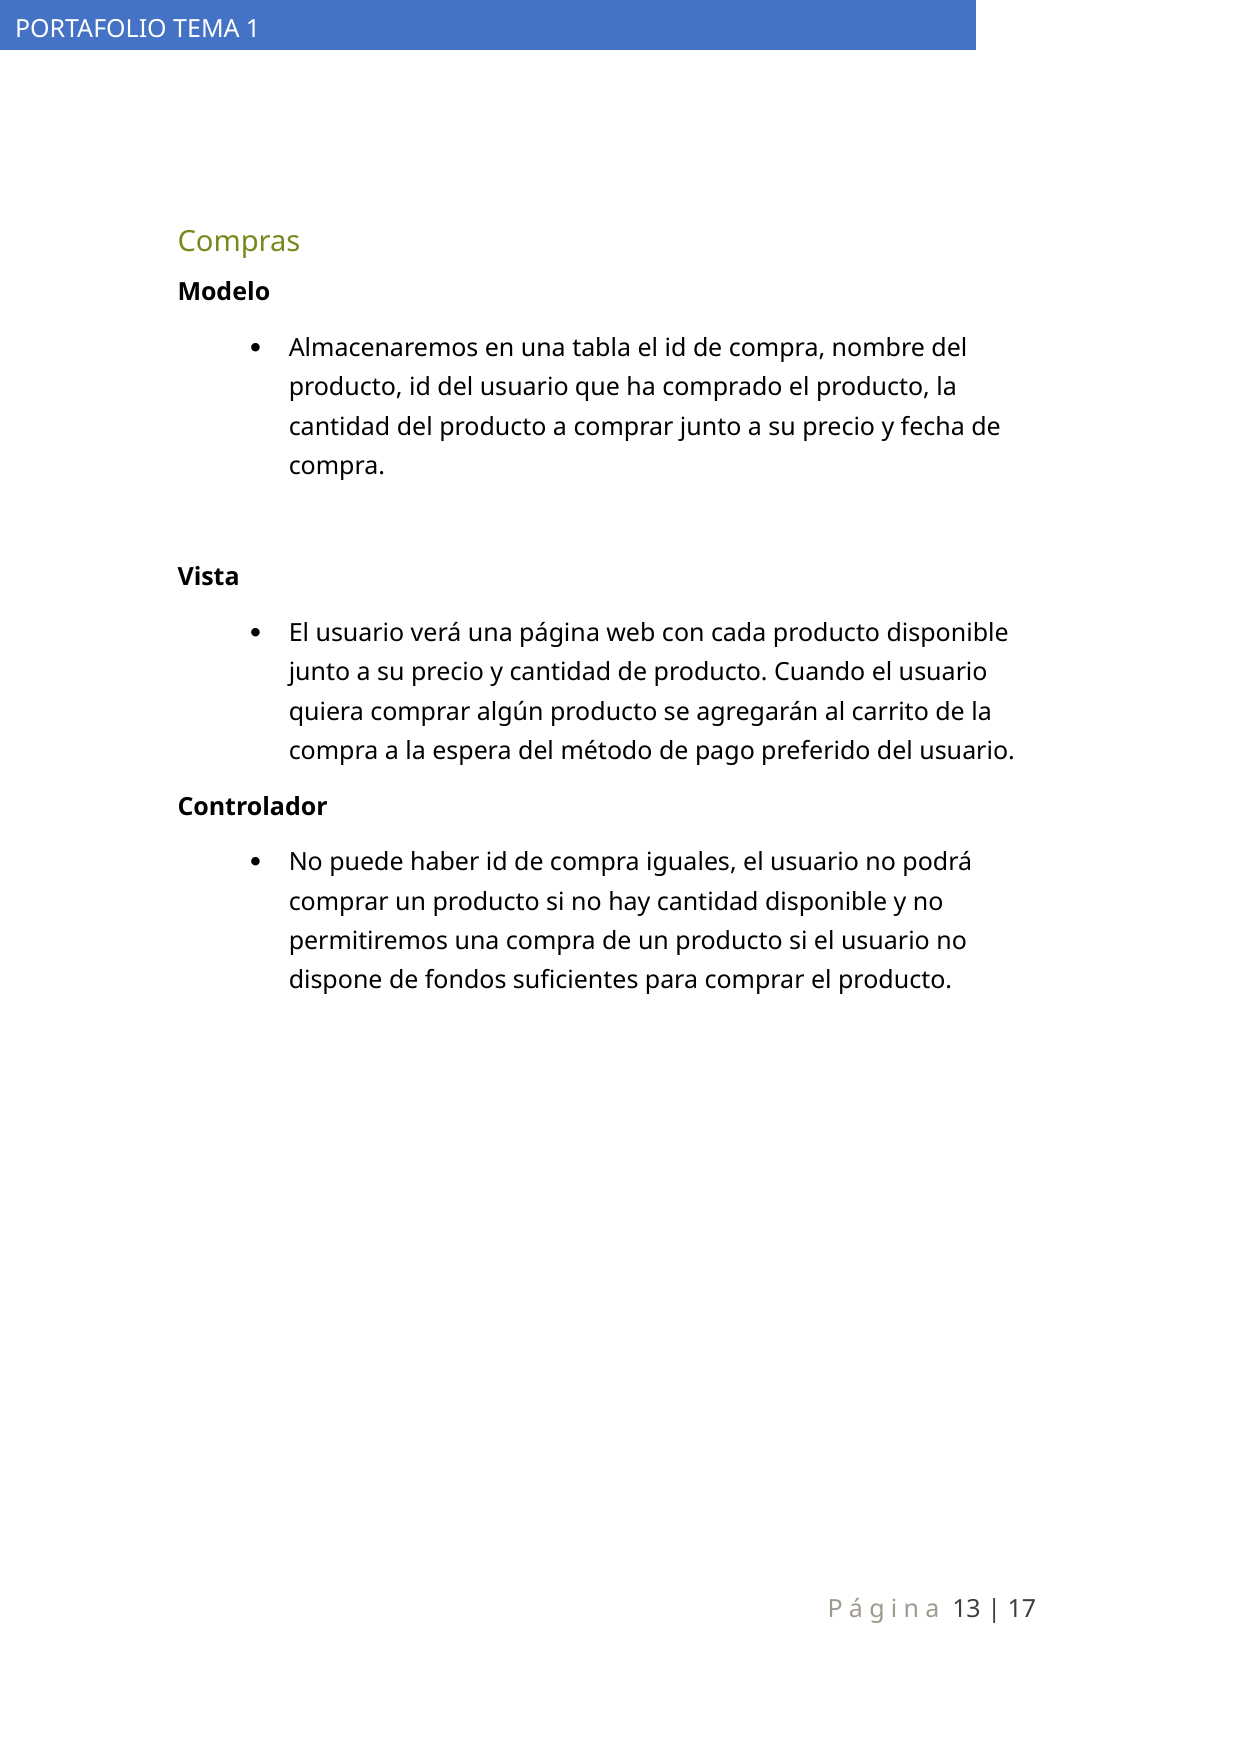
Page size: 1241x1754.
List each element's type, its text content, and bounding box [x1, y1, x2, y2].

list Almacenaremos en una tabla el id de compra, nombre del producto, id del usuario que ha comprado el producto, la cantidad del producto a comprar junto a su precio y fecha de compra. [251, 330, 1063, 481]
list No puede haber id de compra iguales, el usuario no podrá comprar un producto si no hay cantidad disponible y no permitiremos una compra de un producto si el usuario no dispone de fondos suficientes para comprar el producto. [251, 844, 1063, 996]
subtitle Compras [177, 220, 1063, 260]
list El usuario verá una página web con cada producto disponible junto a su precio y cantidad de producto. Cuando el usuario quiera comprar algún producto se agregarán al carrito de la compra a la espera del método de pago preferido del usuario. [251, 615, 1063, 766]
text Vista [177, 559, 1063, 593]
text Modelo [177, 274, 1063, 308]
text Controlador [177, 788, 1063, 822]
